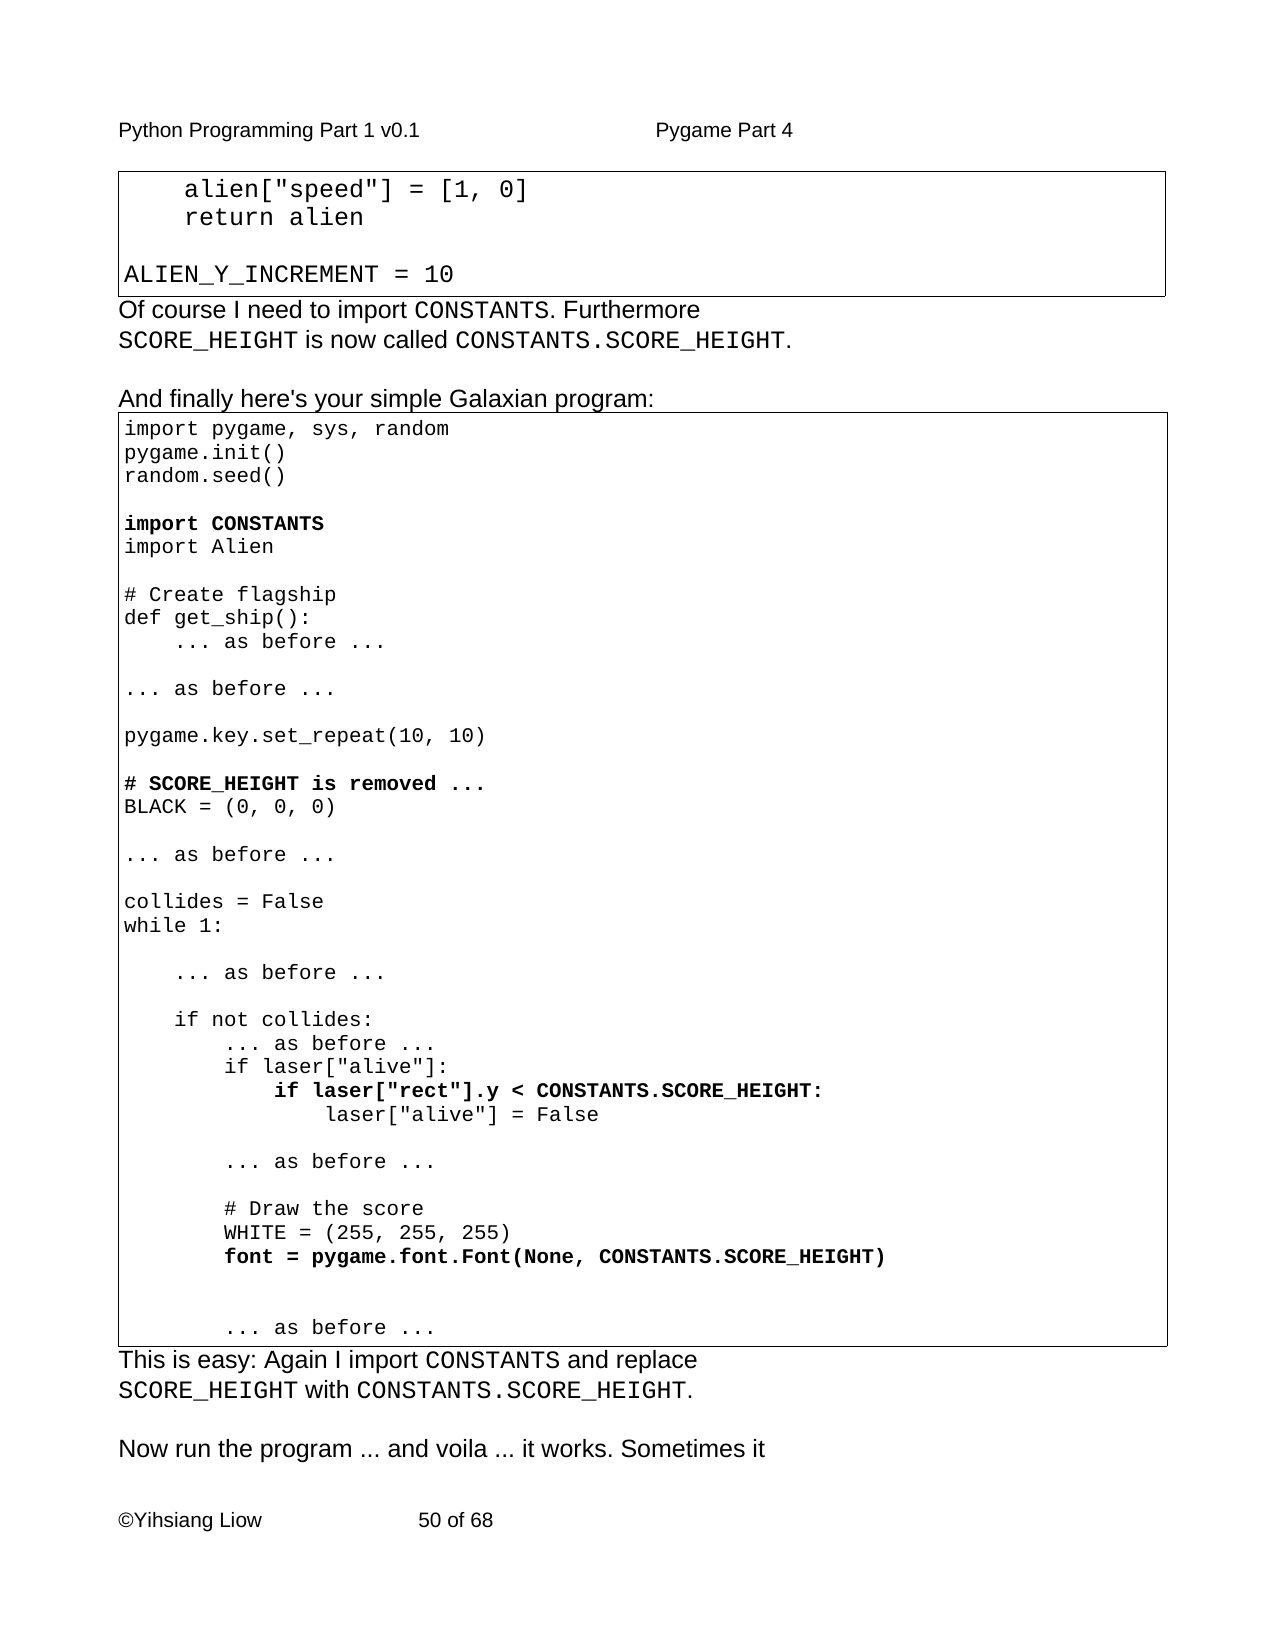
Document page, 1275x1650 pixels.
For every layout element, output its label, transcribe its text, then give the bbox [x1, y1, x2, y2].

table_header alien["speed"] = [1, 0] return alien ALIEN_Y_INCREMENT = 10 [119, 172, 1165, 296]
table_header import pygame, sys, random pygame.init() random.seed() import CONSTANTS import Alien # Create flagship def get_ship(): ... as before ... ... as before ... pygame.key.set_repeat(10, 10) # SCORE_HEIGHT is removed ... BLACK = (0, 0, 0) ... as before ... collides = False while 1: ... as before ... if not collides: ... as before ... if laser["alive"]: if laser["rect"].y < CONSTANTS.SCORE_HEIGHT: laser["alive"] = False ... as before ... # Draw the score WHITE = (255, 255, 255) font = pygame.font.Font(None, CONSTANTS.SCORE_HEIGHT) ... as before ... [119, 413, 1167, 1346]
text And finally here's your simple Galaxian program: [118, 384, 793, 412]
text This is easy: Again I import CONSTANTS and replace SCORE_HEIGHT with CONSTANTS.SCORE_HEIGHT. [118, 1347, 793, 1406]
text Of course I need to import CONSTANTS. Furthermore SCORE_HEIGHT is now called CONSTANTS.SCORE_HEIGHT. [118, 297, 793, 356]
text Now run the program ... and voila ... it works. Sometimes it [118, 1435, 793, 1463]
